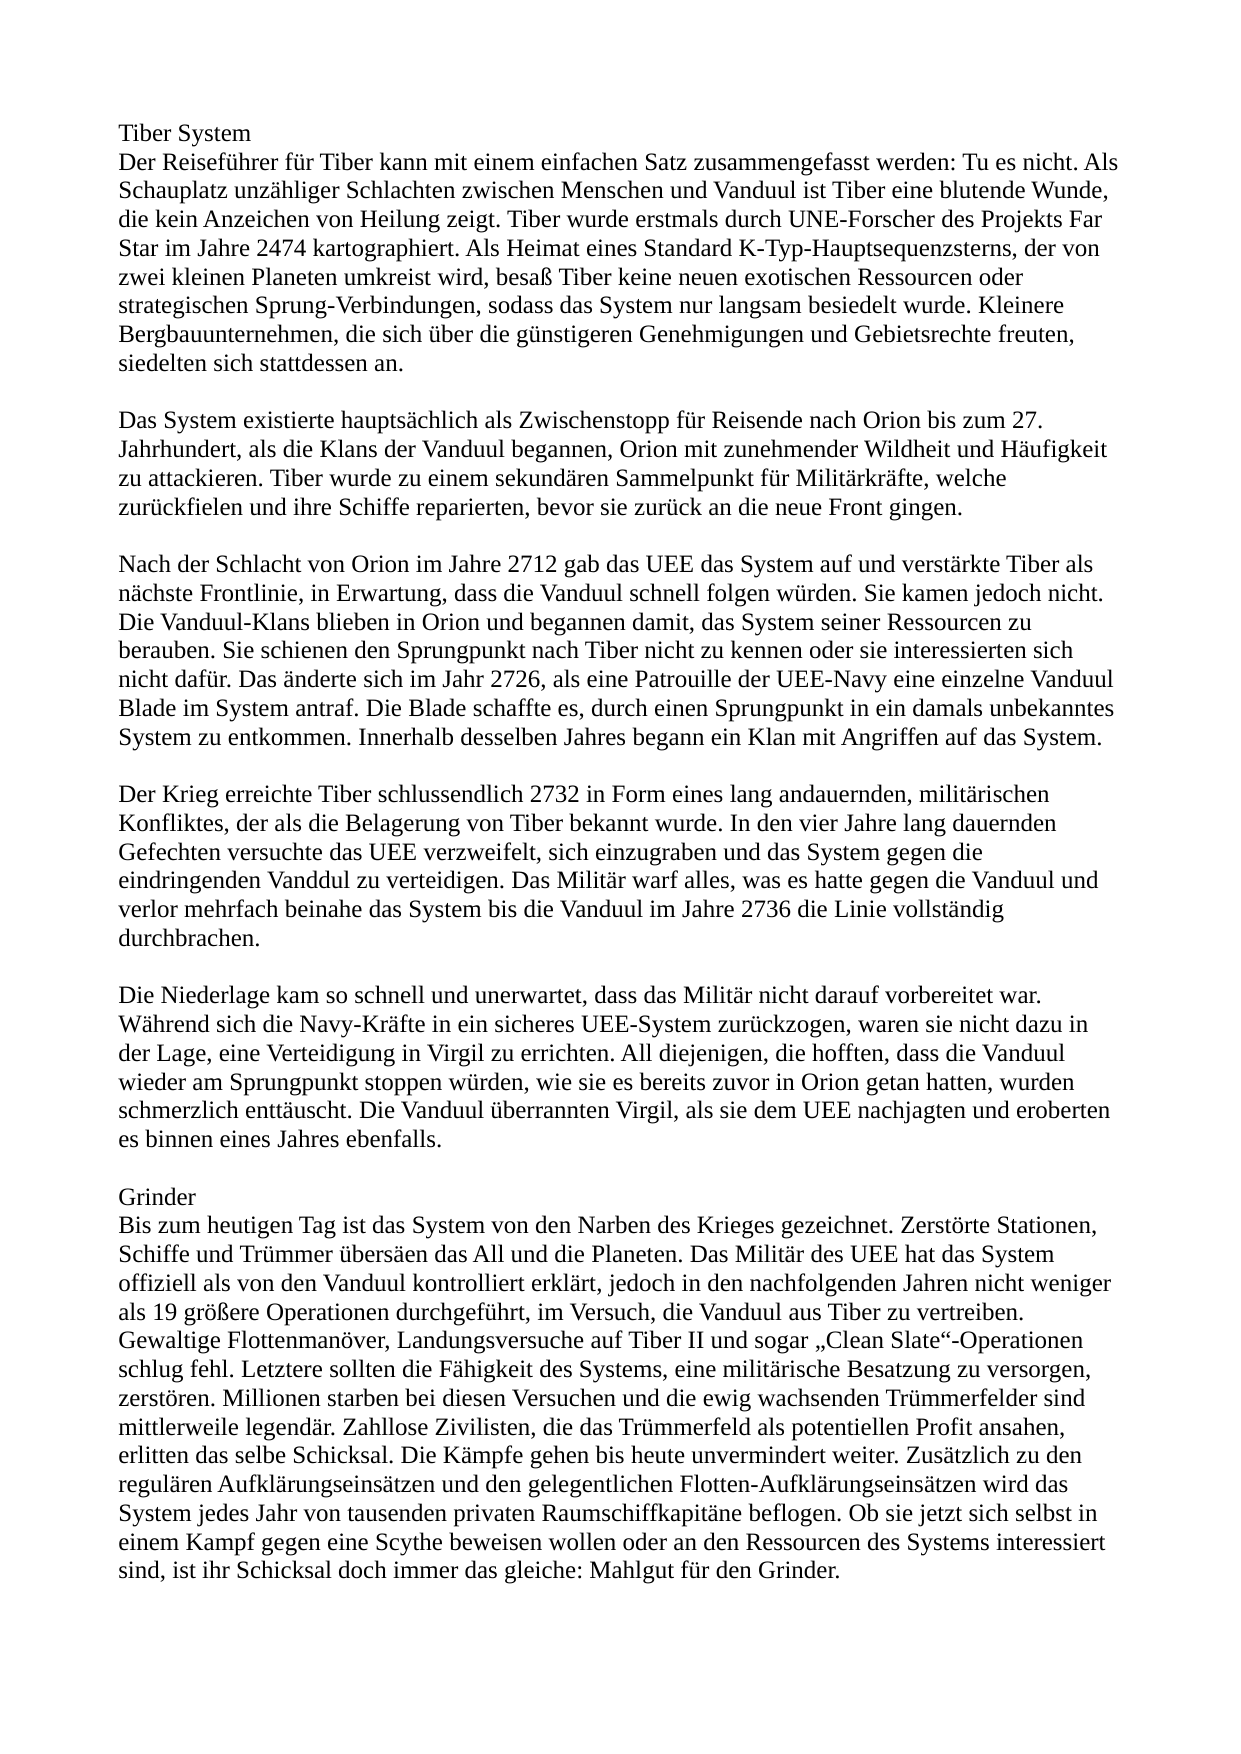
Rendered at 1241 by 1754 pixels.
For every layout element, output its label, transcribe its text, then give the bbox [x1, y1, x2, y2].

text Die Niederlage kam so schnell und unerwartet, dass das Militär nicht darauf vorbereitet war. Während sich die Navy-Kräfte in ein sicheres UEE-System zurückzogen, waren sie nicht dazu in der Lage, eine Verteidigung in Virgil zu errichten. All diejenigen, die hofften, dass die Vanduul wieder am Sprungpunkt stoppen würden, wie sie es bereits zuvor in Orion getan hatten, wurden schmerzlich enttäuscht. Die Vanduul überrannten Virgil, als sie dem UEE nachjagten und eroberten es binnen eines Jahres ebenfalls. [118, 981, 1122, 1153]
text Nach der Schlacht von Orion im Jahre 2712 gab das UEE das System auf und verstärkte Tiber als nächste Frontlinie, in Erwartung, dass die Vanduul schnell folgen würden. Sie kamen jedoch nicht. Die Vanduul-Klans blieben in Orion und begannen damit, das System seiner Ressourcen zu berauben. Sie schienen den Sprungpunkt nach Tiber nicht zu kennen oder sie interessierten sich nicht dafür. Das änderte sich im Jahr 2726, als eine Patrouille der UEE-Navy eine einzelne Vanduul Blade im System antraf. Die Blade schaffte es, durch einen Sprungpunkt in ein damals unbekanntes System zu entkommen. Innerhalb desselben Jahres begann ein Klan mit Angriffen auf das System. [118, 549, 1122, 751]
text Bis zum heutigen Tag ist das System von den Narben des Krieges gezeichnet. Zerstörte Stationen, Schiffe und Trümmer übersäen das All und die Planeten. Das Militär des UEE hat das System offiziell als von den Vanduul kontrolliert erklärt, jedoch in den nachfolgenden Jahren nicht weniger als 19 größere Operationen durchgeführt, im Versuch, die Vanduul aus Tiber zu vertreiben. Gewaltige Flottenmanöver, Landungsversuche auf Tiber II und sogar „Clean Slate“-Operationen schlug fehl. Letztere sollten die Fähigkeit des Systems, eine militärische Besatzung zu versorgen, zerstören. Millionen starben bei diesen Versuchen und die ewig wachsenden Trümmerfelder sind mittlerweile legendär. Zahllose Zivilisten, die das Trümmerfeld als potentiellen Profit ansahen, erlitten das selbe Schicksal. Die Kämpfe gehen bis heute unvermindert weiter. Zusätzlich zu den regulären Aufklärungseinsätzen und den gelegentlichen Flotten-Aufklärungseinsätzen wird das System jedes Jahr von tausenden privaten Raumschiffkapitäne beflogen. Ob sie jetzt sich selbst in einem Kampf gegen eine Scythe beweisen wollen oder an den Ressourcen des Systems interessiert sind, ist ihr Schicksal doch immer das gleiche: Mahlgut für den Grinder. [118, 1211, 1122, 1584]
text Der Krieg erreichte Tiber schlussendlich 2732 in Form eines lang andauernden, militärischen Konfliktes, der als die Belagerung von Tiber bekannt wurde. In den vier Jahre lang dauernden Gefechten versuchte das UEE verzweifelt, sich einzugraben und das System gegen die eindringenden Vanddul zu verteidigen. Das Militär warf alles, was es hatte gegen die Vanduul und verlor mehrfach beinahe das System bis die Vanduul im Jahre 2736 die Linie vollständig durchbrachen. [118, 779, 1122, 952]
text Der Reiseführer für Tiber kann mit einem einfachen Satz zusammengefasst werden: Tu es nicht. Als Schauplatz unzähliger Schlachten zwischen Menschen und Vanduul ist Tiber eine blutende Wunde, die kein Anzeichen von Heilung zeigt. Tiber wurde erstmals durch UNE-Forscher des Projekts Far Star im Jahre 2474 kartographiert. Als Heimat eines Standard K-Typ-Hauptsequenzsterns, der von zwei kleinen Planeten umkreist wird, besaß Tiber keine neuen exotischen Ressourcen oder strategischen Sprung-Verbindungen, sodass das System nur langsam besiedelt wurde. Kleinere Bergbauunternehmen, die sich über die günstigeren Genehmigungen und Gebietsrechte freuten, siedelten sich stattdessen an. [118, 147, 1122, 377]
text Tiber System [118, 118, 1122, 147]
text Das System existierte hauptsächlich als Zwischenstopp für Reisende nach Orion bis zum 27. Jahrhundert, als die Klans der Vanduul begannen, Orion mit zunehmender Wildheit und Häufigkeit zu attackieren. Tiber wurde zu einem sekundären Sammelpunkt für Militärkräfte, welche zurückfielen und ihre Schiffe reparierten, bevor sie zurück an die neue Front gingen. [118, 406, 1122, 521]
text Grinder [118, 1182, 1122, 1211]
